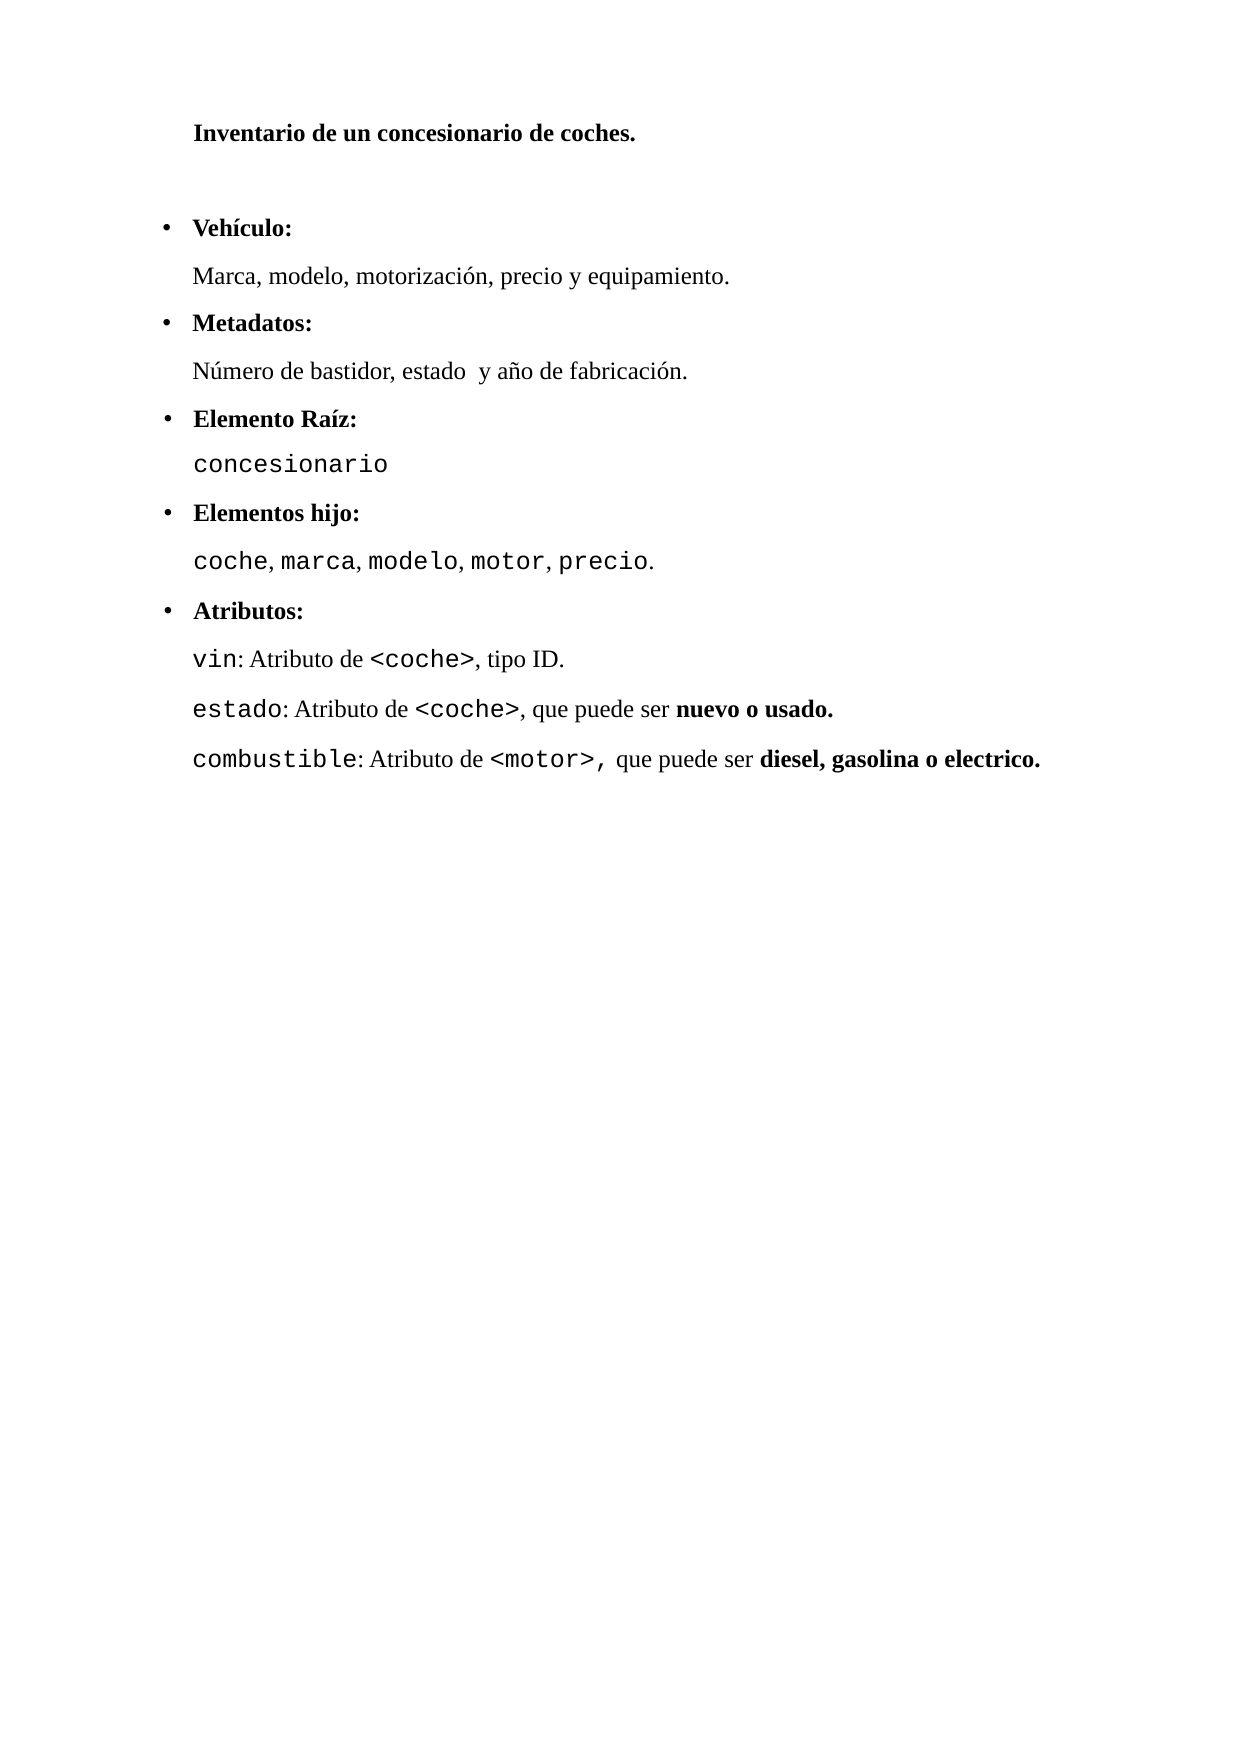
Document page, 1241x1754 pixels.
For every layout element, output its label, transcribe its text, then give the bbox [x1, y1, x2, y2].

list Atributos: [164, 596, 1122, 625]
list coche, marca, modelo, motor, precio. [164, 546, 1122, 577]
list estado: Atributo de <coche>, que puede ser nuevo o usado. [162, 694, 1122, 724]
list Elementos hijo: [164, 498, 1122, 527]
list concesionario [164, 451, 1122, 480]
list Marca, modelo, motorización, precio y equipamiento. [162, 261, 1122, 290]
list combustible: Atributo de <motor>, que puede ser diesel, gasolina o electrico. [162, 744, 1122, 774]
list Elemento Raíz: [164, 404, 1122, 432]
list vin: Atributo de <coche>, tipo ID. [162, 644, 1122, 674]
list Número de bastidor, estado y año de fabricación. [162, 356, 1122, 385]
list Metadatos: [162, 308, 1122, 337]
list Inventario de un concesionario de coches. [164, 118, 1122, 147]
list Vehículo: [162, 213, 1122, 242]
